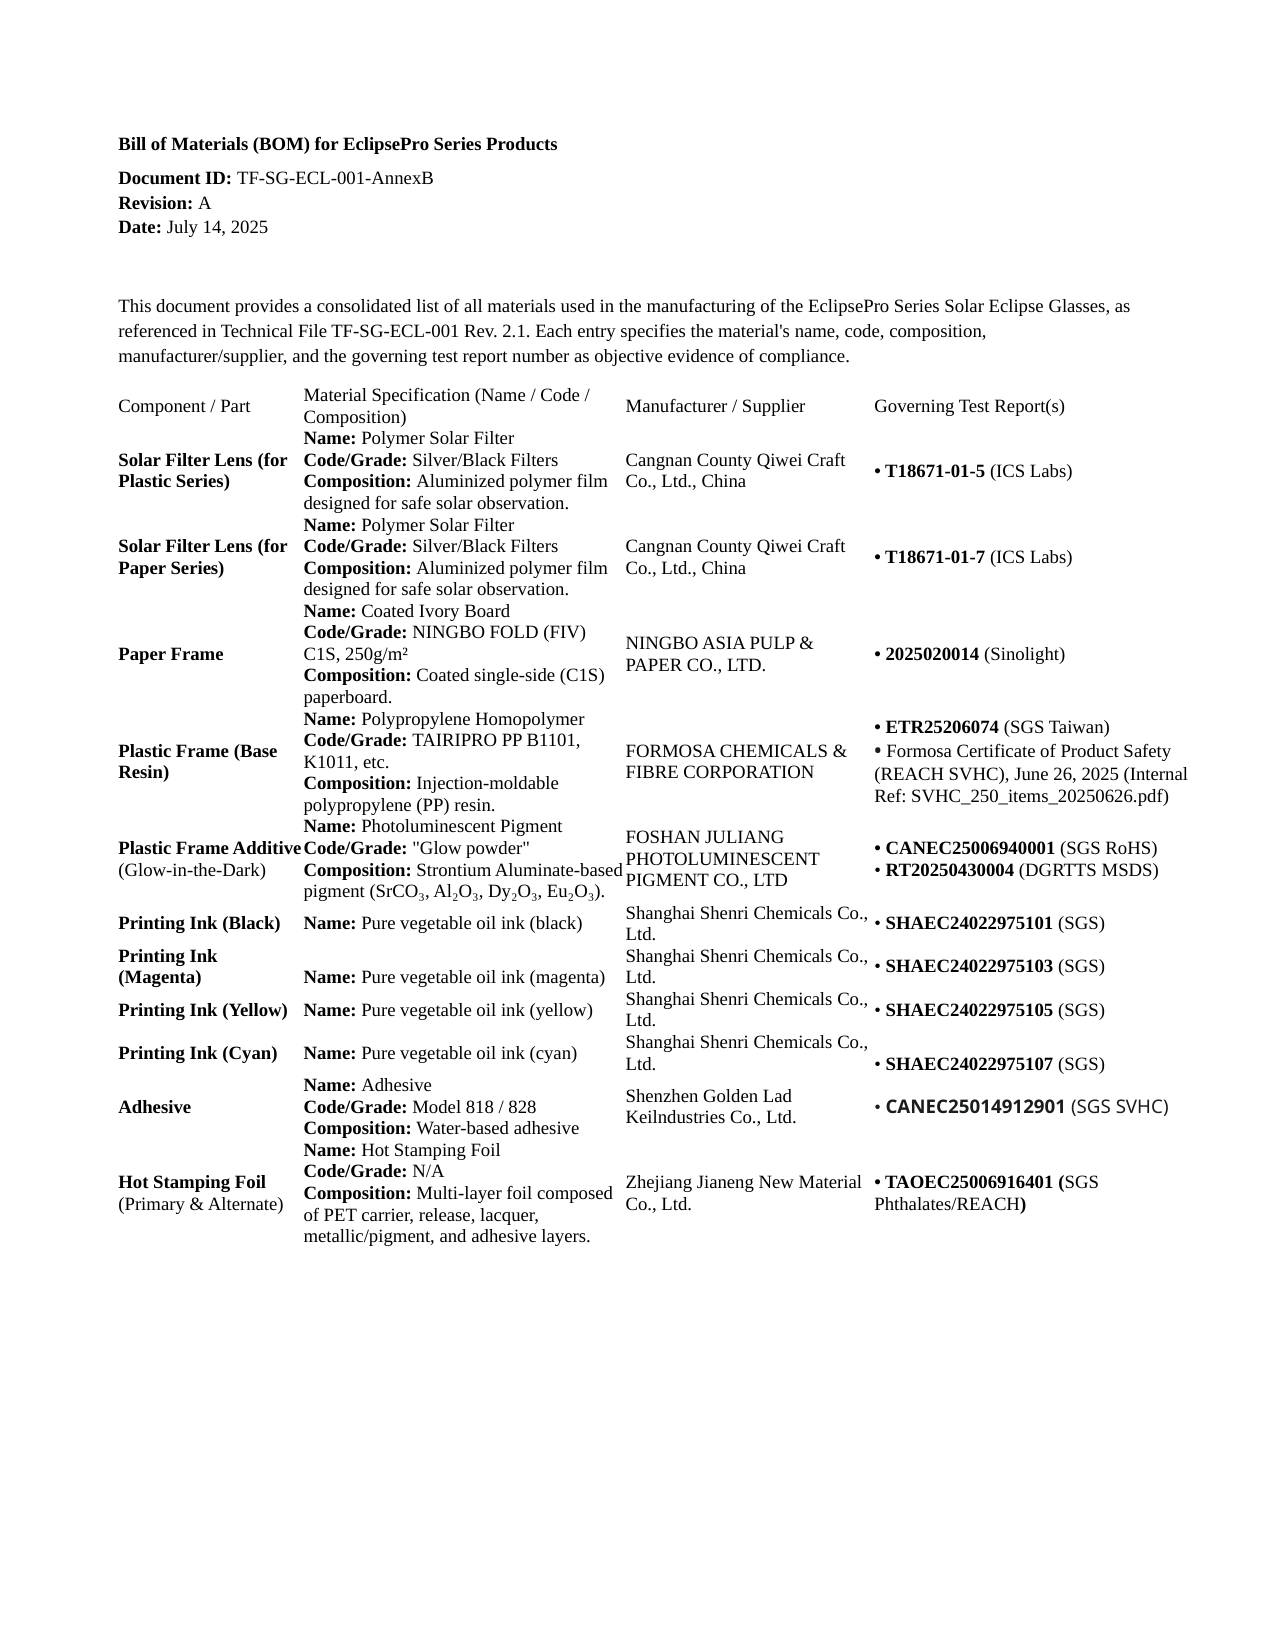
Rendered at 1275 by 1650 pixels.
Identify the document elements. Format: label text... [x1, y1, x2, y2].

table_cell Shanghai Shenri Chemicals Co., Ltd. [625, 988, 874, 1031]
table_cell Paper Frame [118, 600, 303, 707]
table_cell Shanghai Shenri Chemicals Co., Ltd. [625, 1031, 874, 1074]
table_cell • SHAEC24022975103 (SGS) [874, 945, 1217, 988]
table_cell • SHAEC24022975107 (SGS) [874, 1031, 1217, 1074]
table_cell • TAOEC25006916401 (SGS Phthalates/REACH) [874, 1139, 1217, 1247]
table_cell • ETR25206074 (SGS Taiwan) • Formosa Certificate of Product Safety (REACH SVHC), June 26, 2025 (Internal Ref: SVHC_250_items_20250626.pdf) [874, 708, 1217, 815]
table_cell Solar Filter Lens (for Plastic Series) [118, 427, 303, 513]
table_cell Name: Adhesive Code/Grade: Model 818 / 828 Composition: Water-based adhesive [303, 1074, 625, 1139]
table_cell Name: Coated Ivory Board Code/Grade: NINGBO FOLD (FIV) C1S, 250g/m² Composition: Coated single-side (C1S) paperboard. [303, 600, 625, 707]
table_cell • SHAEC24022975101 (SGS) [874, 902, 1217, 945]
table_cell Plastic Frame Additive (Glow-in-the-Dark) [118, 815, 303, 902]
table_cell • T18671-01-5 (ICS Labs) [874, 427, 1217, 513]
table_cell Shanghai Shenri Chemicals Co., Ltd. [625, 902, 874, 945]
table_cell Name: Pure vegetable oil ink (magenta) [303, 945, 625, 988]
table_cell Shanghai Shenri Chemicals Co., Ltd. [625, 945, 874, 988]
table_cell Shenzhen Golden Lad Keilndustries Co., Ltd. [625, 1074, 874, 1139]
table_cell Solar Filter Lens (for Paper Series) [118, 514, 303, 600]
table_cell Plastic Frame (Base Resin) [118, 708, 303, 815]
table_cell • T18671-01-7 (ICS Labs) [874, 514, 1217, 600]
subtitle Bill of Materials (BOM) for EclipsePro Series Products [118, 133, 1157, 154]
table_header Material Specification (Name / Code / Composition) [303, 384, 625, 427]
table_cell Name: Photoluminescent Pigment Code/Grade: "Glow powder" Composition: Strontium Aluminate-based pigment (SrCO₃, Al₂O₃, Dy₂O₃, Eu₂O₃). [303, 815, 625, 902]
table_cell Printing Ink (Black) [118, 902, 303, 945]
table_cell Zhejiang Jianeng New Material Co., Ltd. [625, 1139, 874, 1247]
table_header Governing Test Report(s) [874, 384, 1217, 427]
table_cell Name: Hot Stamping Foil Code/Grade: N/A Composition: Multi-layer foil composed of PET carrier, release, lacquer, metallic/pigment, and adhesive layers. [303, 1139, 625, 1247]
table_cell Cangnan County Qiwei Craft Co., Ltd., China [625, 514, 874, 600]
table_cell Name: Polymer Solar Filter Code/Grade: Silver/Black Filters Composition: Aluminized polymer film designed for safe solar observation. [303, 427, 625, 513]
table_cell • CANEC25006940001 (SGS RoHS) • RT20250430004 (DGRTTS MSDS) [874, 815, 1217, 902]
table_cell • SHAEC24022975105 (SGS) [874, 988, 1217, 1031]
table_cell Name: Pure vegetable oil ink (cyan) [303, 1031, 625, 1074]
table_cell Name: Polymer Solar Filter Code/Grade: Silver/Black Filters Composition: Aluminized polymer film designed for safe solar observation. [303, 514, 625, 600]
text This document provides a consolidated list of all materials used in the manufacturing of the EclipsePro Series Solar Eclipse Glasses, as referenced in Technical File TF-SG-ECL-001 Rev. 2.1. Each entry specifies the material's name, code, composition, manufacturer/supplier, and the governing test report number as objective evidence of compliance. [118, 295, 1157, 366]
table_cell Hot Stamping Foil (Primary & Alternate) [118, 1139, 303, 1247]
table_cell Printing Ink (Magenta) [118, 945, 303, 988]
table_cell • CANEC25014912901 (SGS SVHC) [874, 1074, 1217, 1139]
table_cell • 2025020014 (Sinolight) [874, 600, 1217, 707]
table_cell Adhesive [118, 1074, 303, 1139]
table_cell NINGBO ASIA PULP & PAPER CO., LTD. [625, 600, 874, 707]
table_cell FOSHAN JULIANG PHOTOLUMINESCENT PIGMENT CO., LTD [625, 815, 874, 902]
table_cell Name: Pure vegetable oil ink (black) [303, 902, 625, 945]
table_cell Printing Ink (Yellow) [118, 988, 303, 1031]
table_cell Name: Polypropylene Homopolymer Code/Grade: TAIRIPRO PP B1101, K1011, etc. Composition: Injection-moldable polypropylene (PP) resin. [303, 708, 625, 815]
table_header Component / Part [118, 384, 303, 427]
table_header Manufacturer / Supplier [625, 384, 874, 427]
table_cell Name: Pure vegetable oil ink (yellow) [303, 988, 625, 1031]
table_cell FORMOSA CHEMICALS & FIBRE CORPORATION [625, 708, 874, 815]
table_cell Printing Ink (Cyan) [118, 1031, 303, 1074]
text Document ID: TF-SG-ECL-001-AnnexB Revision: A Date: July 14, 2025 [118, 167, 1157, 238]
table_cell Cangnan County Qiwei Craft Co., Ltd., China [625, 427, 874, 513]
